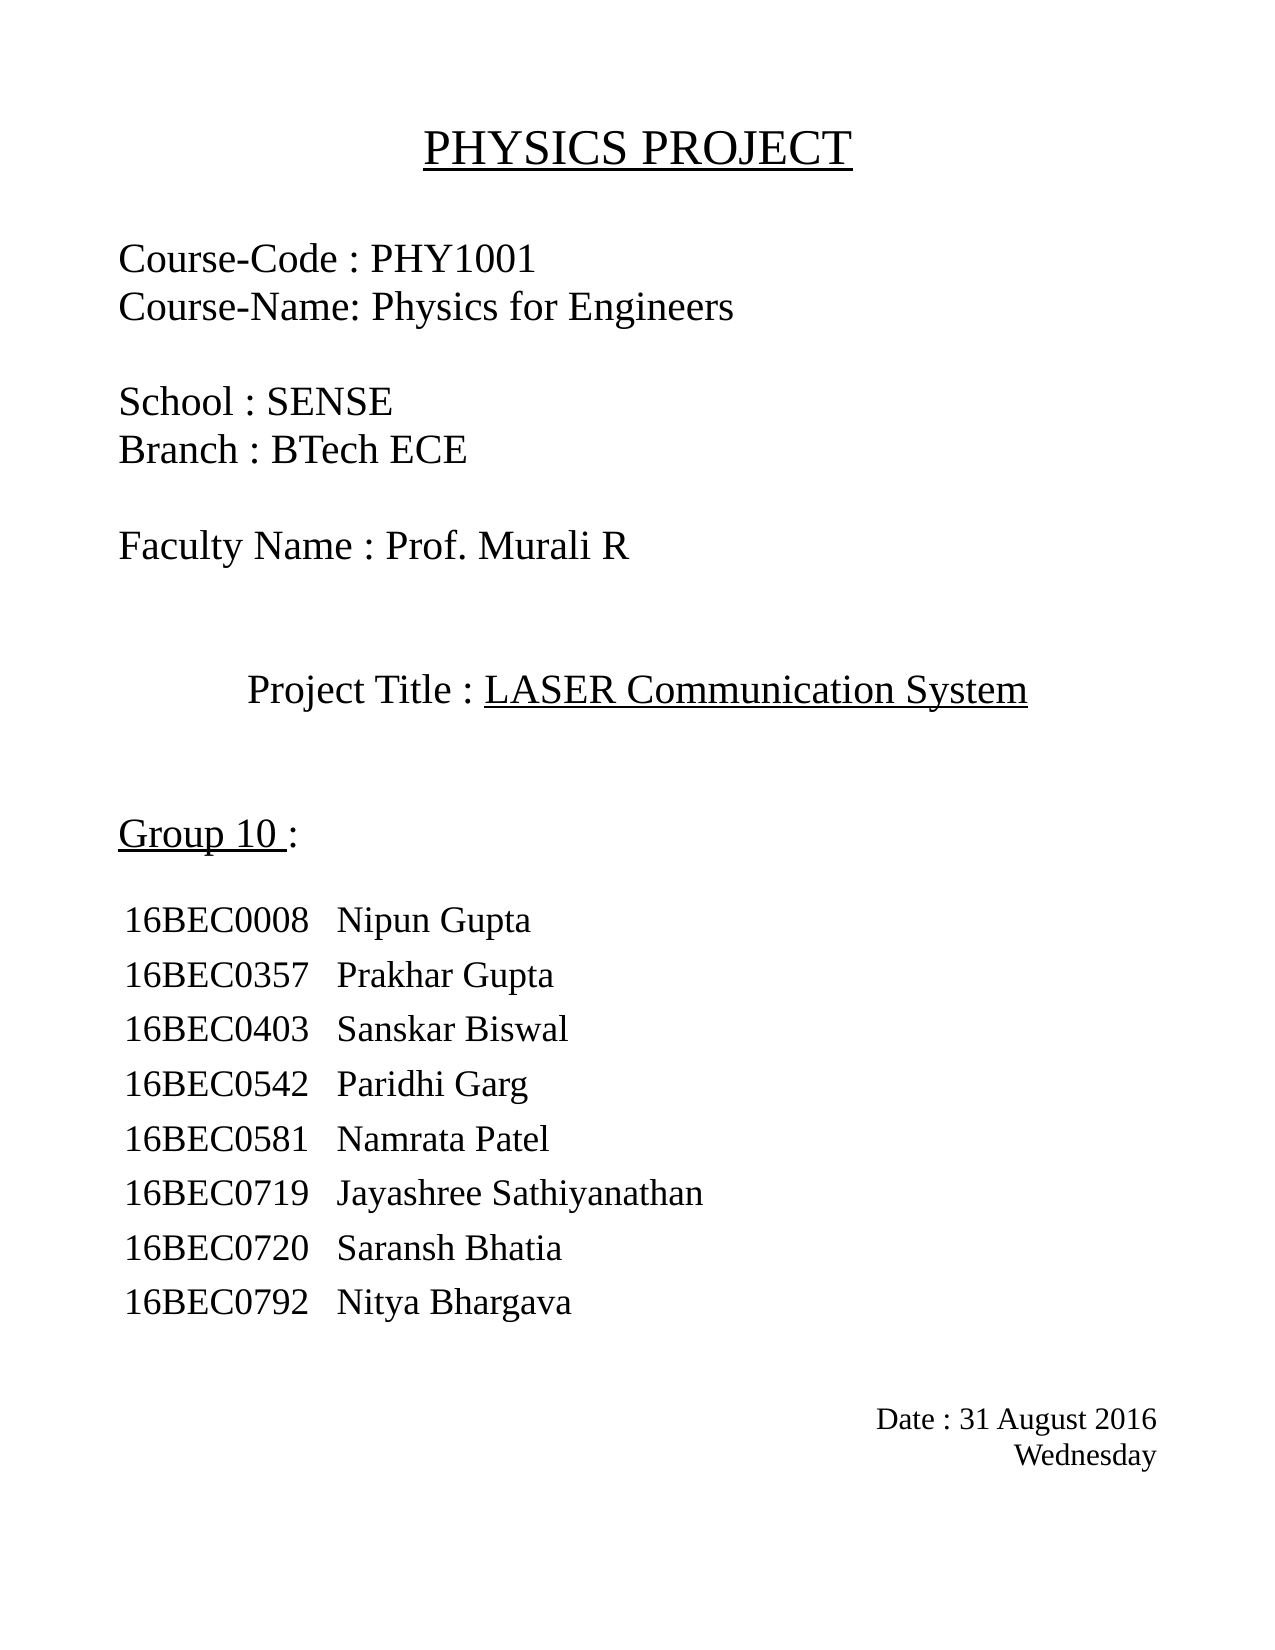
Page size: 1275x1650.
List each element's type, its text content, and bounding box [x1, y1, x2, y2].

text Project Title : LASER Communication System [118, 664, 1157, 712]
table_cell 16BEC0581 [118, 1110, 331, 1165]
text Wednesday [118, 1436, 1157, 1472]
table_cell 16BEC0792 [118, 1274, 331, 1329]
table_header Nipun Gupta [331, 892, 857, 947]
table_header 16BEC0008 [118, 892, 331, 947]
text Branch : BTech ECE [118, 425, 1157, 473]
text School : SENSE [118, 377, 1157, 425]
table_cell 16BEC0403 [118, 1001, 331, 1056]
table_cell Paridhi Garg [331, 1056, 857, 1110]
table_cell Nitya Bhargava [331, 1274, 857, 1329]
text Date : 31 August 2016 [118, 1401, 1157, 1436]
table_cell Sanskar Biswal [331, 1001, 857, 1056]
text Course-Code : PHY1001 [118, 233, 1157, 281]
table_cell 16BEC0719 [118, 1165, 331, 1219]
table_cell 16BEC0542 [118, 1056, 331, 1110]
table_cell Prakhar Gupta [331, 947, 857, 1001]
text Course-Name: Physics for Engineers [118, 281, 1157, 329]
table_cell 16BEC0357 [118, 947, 331, 1001]
table_cell Saransh Bhatia [331, 1220, 857, 1274]
text Group 10 : [118, 808, 1157, 856]
text Faculty Name : Prof. Murali R [118, 521, 1157, 568]
table_cell Namrata Patel [331, 1110, 857, 1165]
table_cell 16BEC0720 [118, 1220, 331, 1274]
table_cell Jayashree Sathiyanathan [331, 1165, 857, 1219]
text PHYSICS PROJECT [118, 118, 1157, 176]
